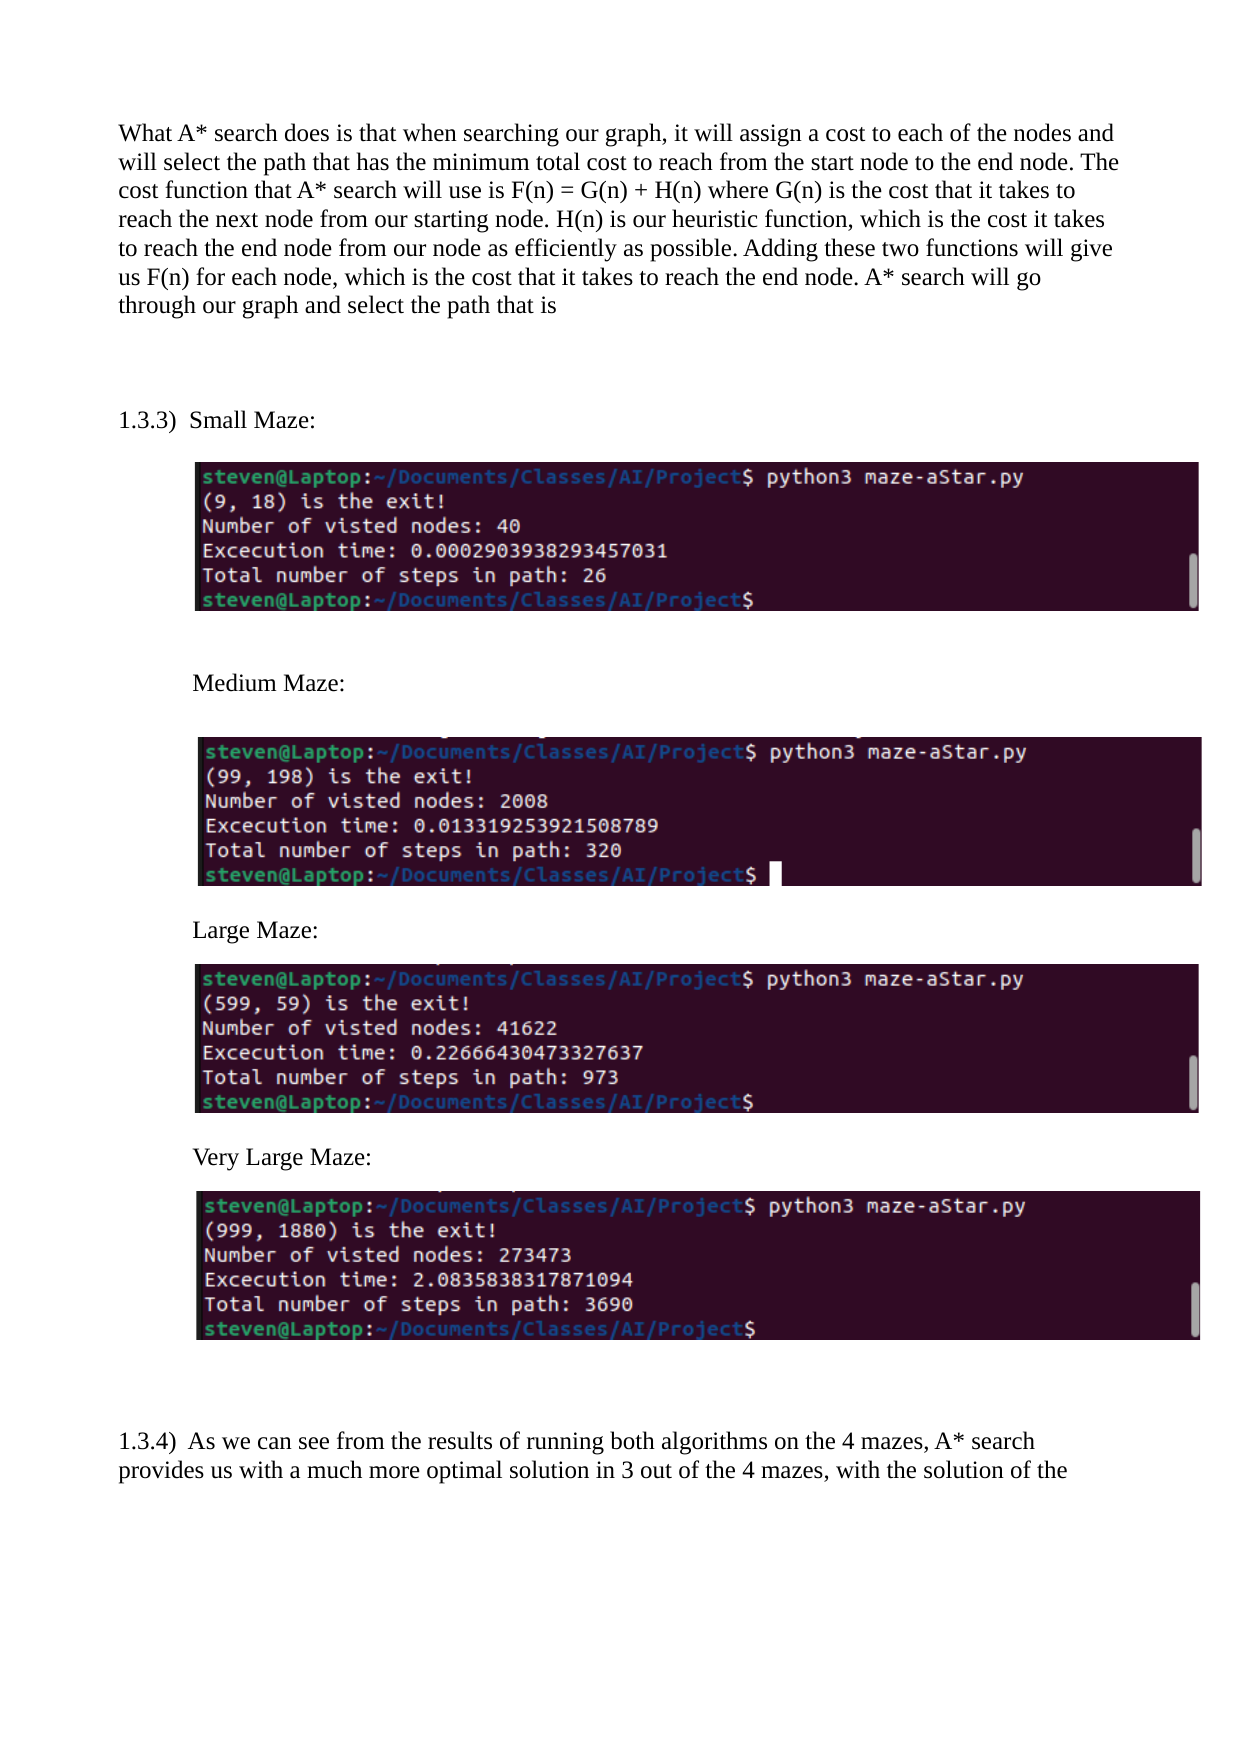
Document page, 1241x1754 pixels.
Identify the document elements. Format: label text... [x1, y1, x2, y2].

text Medium Maze: [118, 668, 1122, 697]
picture [196, 1191, 1201, 1340]
text What A* search does is that when searching our graph, it will assign a cost to each of the nodes and will select the path that has the minimum total cost to reach from the start node to the end node. The cost function that A* search will use is F(n) = G(n) + H(n) where G(n) is the cost that it takes to reach the next node from our starting node. H(n) is our heuristic function, which is the cost it takes to reach the end node from our node as efficiently as possible. Adding these two functions will give us F(n) for each node, which is the cost that it takes to reach the end node. A* search will go through our graph and select the path that is [118, 118, 1122, 319]
picture [194, 462, 1199, 611]
text 1.3.4) As we can see from the results of running both algorithms on the 4 mazes, A* search provides us with a much more optimal solution in 3 out of the 4 mazes, with the solution of the [118, 1426, 1122, 1483]
text Very Large Maze: [118, 1142, 1122, 1170]
text 1.3.3) Small Maze: [118, 406, 1122, 434]
picture [194, 964, 1199, 1113]
picture [197, 737, 1202, 886]
text Large Maze: [118, 915, 1122, 943]
